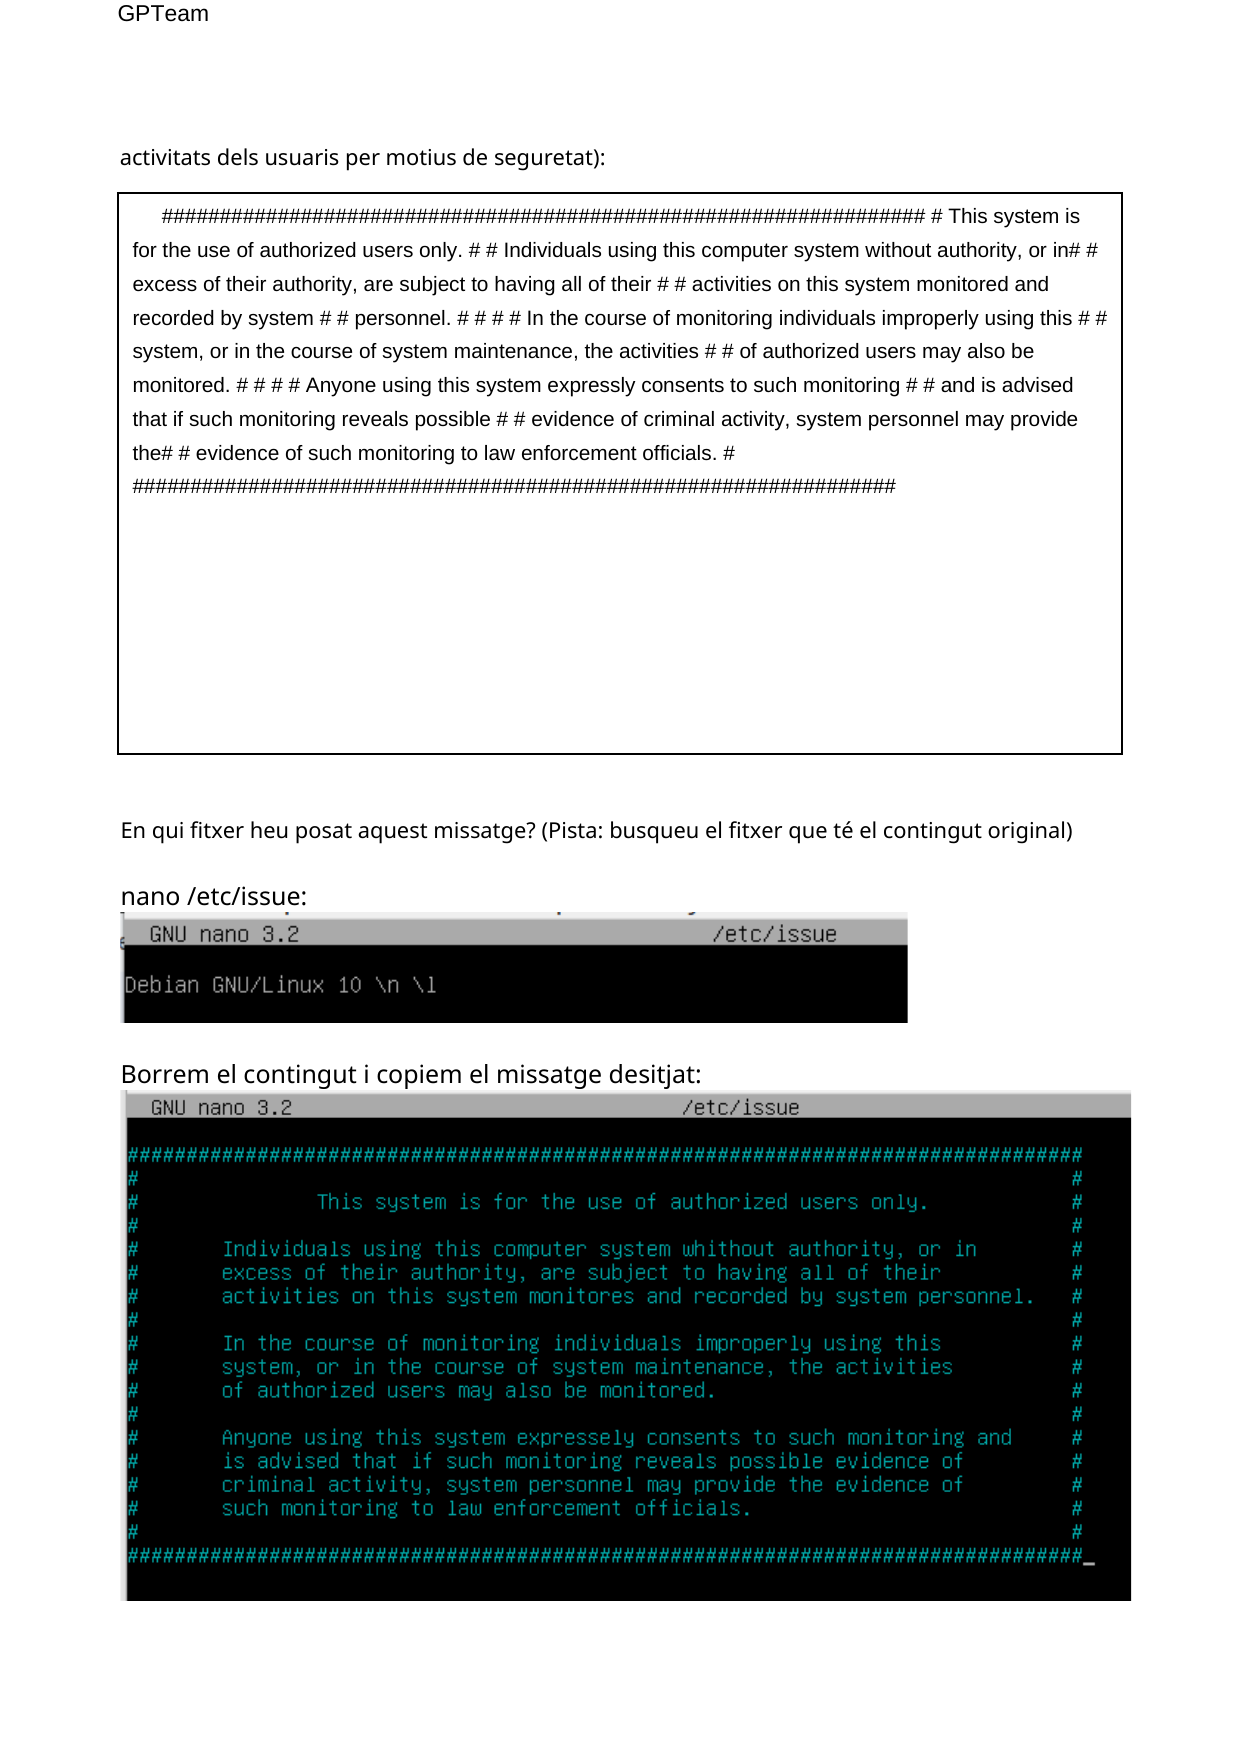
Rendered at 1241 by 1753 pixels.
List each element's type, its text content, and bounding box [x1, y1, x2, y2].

text nano /etc/issue: [120, 879, 1128, 913]
text activitats dels usuaris per motius de seguretat): [119, 141, 1123, 171]
picture [120, 1090, 1132, 1601]
table_header ################################################################## # This system is for the use of authorized users only. # # Individuals using this computer system without authority, or in# # excess of their authority, are subject to having all of their # # activities on this system monitored and recorded by system # # personnel. # # # # In the course of monitoring individuals improperly using this # # system, or in the course of system maintenance, the activities # # of authorized users may also be monitored. # # # # Anyone using this system expressly consents to such monitoring # # and is advised that if such monitoring reveals possible # # evidence of criminal activity, system personnel may provide the# # evidence of such monitoring to law enforcement officials. # ################################################################## [119, 194, 1121, 752]
text En qui fitxer heu posat aquest missatge? (Pista: busqueu el fitxer que té el contingut original) [120, 815, 1128, 845]
picture [120, 912, 908, 1023]
text Borrem el contingut i copiem el missatge desitjat: [120, 1056, 1128, 1090]
